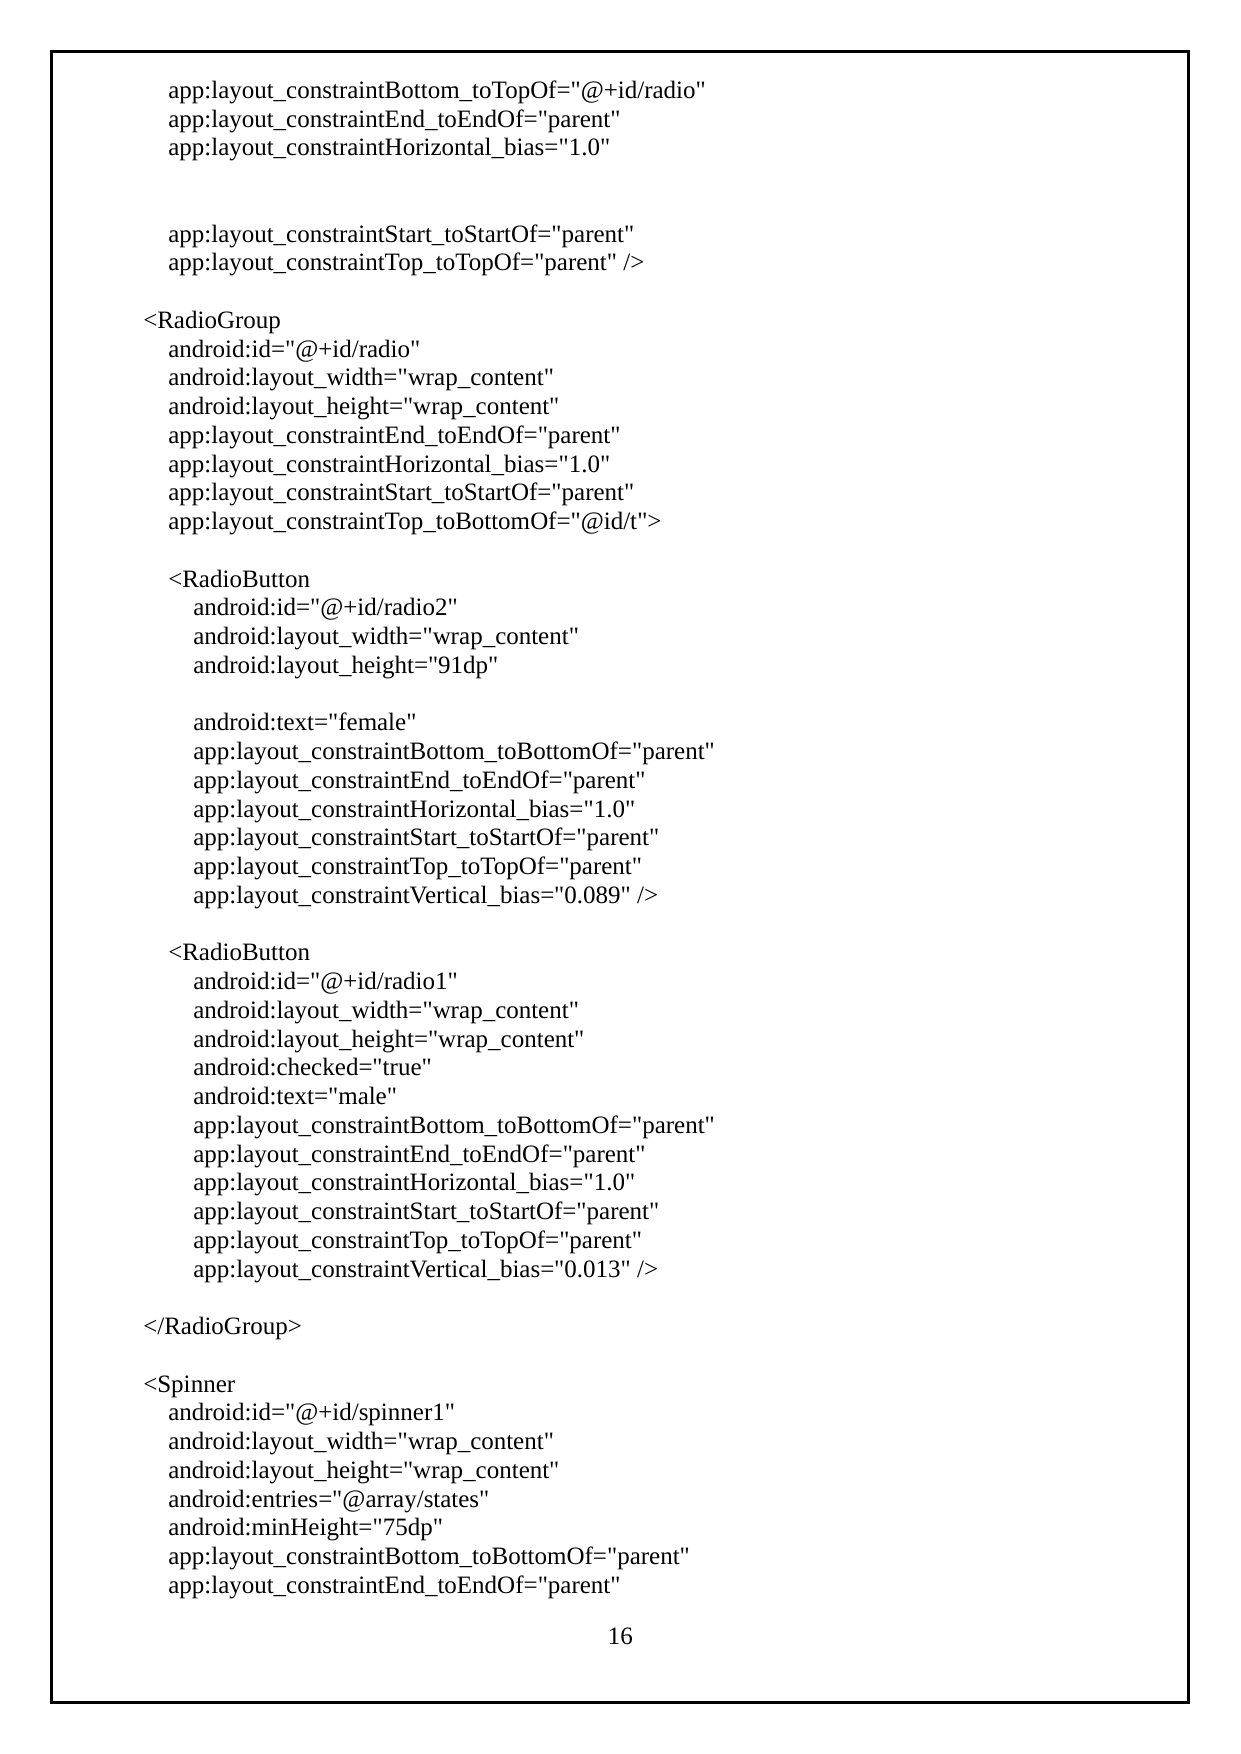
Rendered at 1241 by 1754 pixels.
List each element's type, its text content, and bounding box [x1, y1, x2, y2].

text app:layout_constraintEnd_toEndOf="parent" [118, 1570, 1122, 1599]
text app:layout_constraintVertical_bias="0.013" /> [118, 1254, 1122, 1282]
text android:layout_height="wrap_content" [118, 1455, 1122, 1484]
text app:layout_constraintBottom_toBottomOf="parent" [118, 1541, 1122, 1570]
text android:id="@+id/radio2" [118, 592, 1122, 621]
text app:layout_constraintEnd_toEndOf="parent" [118, 420, 1122, 449]
text app:layout_constraintTop_toTopOf="parent" [118, 851, 1122, 880]
text app:layout_constraintEnd_toEndOf="parent" [118, 1139, 1122, 1167]
text app:layout_constraintStart_toStartOf="parent" [118, 822, 1122, 851]
text android:layout_width="wrap_content" [118, 995, 1122, 1024]
text app:layout_constraintStart_toStartOf="parent" [118, 1196, 1122, 1225]
text android:id="@+id/radio1" [118, 966, 1122, 995]
text android:id="@+id/radio" [118, 334, 1122, 362]
text android:entries="@array/states" [118, 1484, 1122, 1512]
text app:layout_constraintBottom_toBottomOf="parent" [118, 1110, 1122, 1139]
text app:layout_constraintHorizontal_bias="1.0" [118, 132, 1122, 161]
text app:layout_constraintBottom_toTopOf="@+id/radio" [118, 75, 1122, 104]
text app:layout_constraintBottom_toBottomOf="parent" [118, 736, 1122, 765]
text </RadioGroup> [118, 1311, 1122, 1340]
text app:layout_constraintHorizontal_bias="1.0" [118, 794, 1122, 822]
text <RadioGroup [118, 305, 1122, 334]
text app:layout_constraintEnd_toEndOf="parent" [118, 765, 1122, 794]
text <RadioButton [118, 564, 1122, 592]
text app:layout_constraintEnd_toEndOf="parent" [118, 104, 1122, 132]
text android:layout_width="wrap_content" [118, 1426, 1122, 1455]
text android:id="@+id/spinner1" [118, 1397, 1122, 1426]
text app:layout_constraintTop_toBottomOf="@id/t"> [118, 506, 1122, 535]
text android:text="female" [118, 707, 1122, 736]
text <RadioButton [118, 937, 1122, 966]
text app:layout_constraintStart_toStartOf="parent" [118, 219, 1122, 247]
text android:checked="true" [118, 1052, 1122, 1081]
text android:layout_width="wrap_content" [118, 621, 1122, 650]
text android:layout_width="wrap_content" [118, 362, 1122, 391]
text android:layout_height="wrap_content" [118, 391, 1122, 420]
text app:layout_constraintHorizontal_bias="1.0" [118, 1167, 1122, 1196]
text app:layout_constraintStart_toStartOf="parent" [118, 477, 1122, 506]
text app:layout_constraintVertical_bias="0.089" /> [118, 880, 1122, 909]
text android:text="male" [118, 1081, 1122, 1110]
text app:layout_constraintHorizontal_bias="1.0" [118, 449, 1122, 477]
text <Spinner [118, 1369, 1122, 1397]
text android:minHeight="75dp" [118, 1512, 1122, 1541]
text app:layout_constraintTop_toTopOf="parent" /> [118, 247, 1122, 276]
text android:layout_height="wrap_content" [118, 1024, 1122, 1052]
text android:layout_height="91dp" [118, 650, 1122, 679]
text app:layout_constraintTop_toTopOf="parent" [118, 1225, 1122, 1254]
